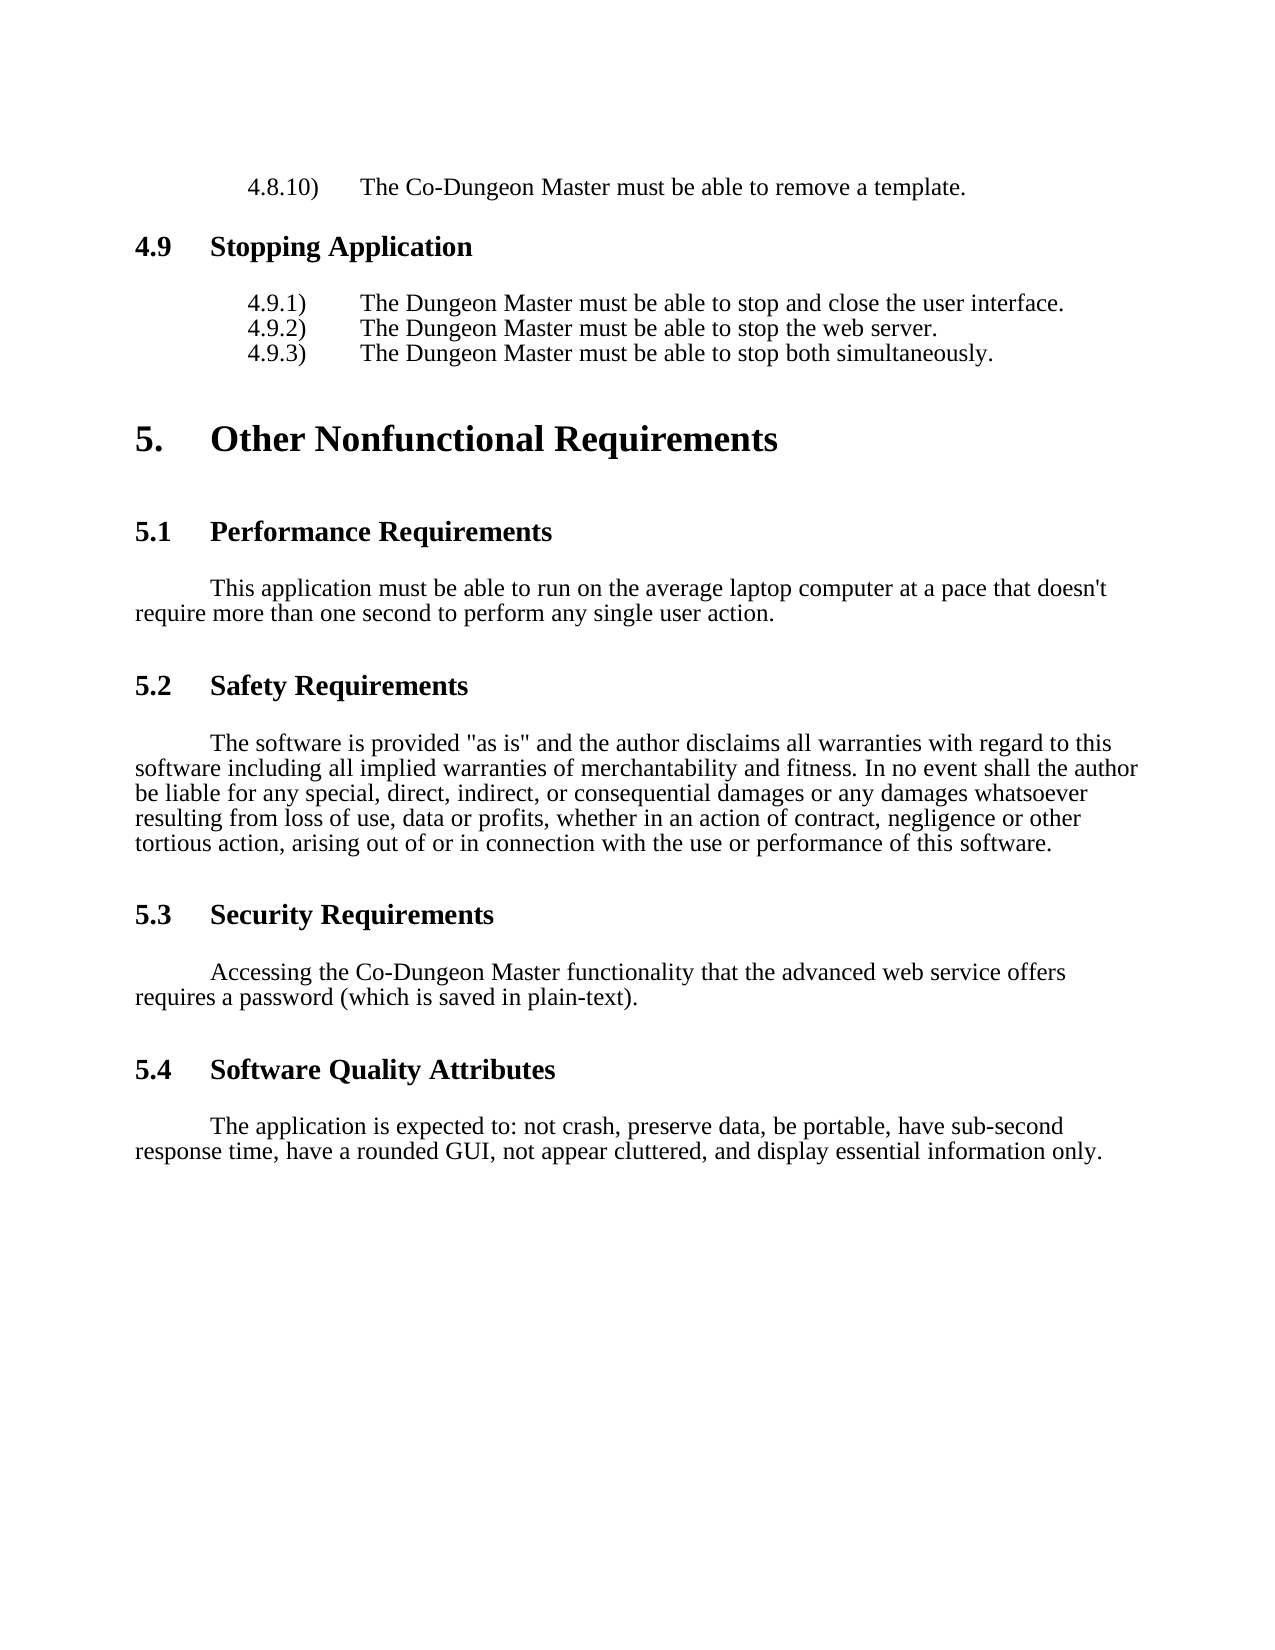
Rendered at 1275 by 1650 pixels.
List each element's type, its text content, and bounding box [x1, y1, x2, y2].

text The software is provided "as is" and the author disclaims all warranties with regard to this software including all implied warranties of merchantability and fitness. In no event shall the author be liable for any special, direct, indirect, or consequential damages or any damages whatsoever resulting from loss of use, data or profits, whether in an action of contract, negligence or other tortious action, arising out of or in connection with the use or performance of this software. [135, 731, 1140, 856]
list The Dungeon Master must be able to stop and close the user interface. [247, 292, 1140, 317]
subtitle Safety Requirements [135, 668, 1140, 702]
subtitle Security Requirements [135, 898, 1140, 931]
text Accessing the Co-Dungeon Master functionality that the advanced web service offers requires a password (which is saved in plain-text). [135, 960, 1140, 1010]
subtitle Performance Requirements [135, 514, 1140, 547]
subtitle Stopping Application [135, 229, 1140, 263]
text The application is expected to: not crash, preserve data, be portable, have sub-second response time, have a rounded GUI, not appear cluttered, and display essential information only. [135, 1115, 1140, 1165]
list The Dungeon Master must be able to stop the web server. [247, 317, 1140, 342]
subtitle Other Nonfunctional Requirements [135, 417, 1140, 460]
text This application must be able to run on the average laptop computer at a pace that doesn't require more than one second to perform any single user action. [135, 577, 1140, 627]
list The Co-Dungeon Master must be able to remove a template. [247, 175, 1140, 200]
list The Dungeon Master must be able to stop both simultaneously. [247, 342, 1140, 367]
subtitle Software Quality Attributes [135, 1052, 1140, 1086]
